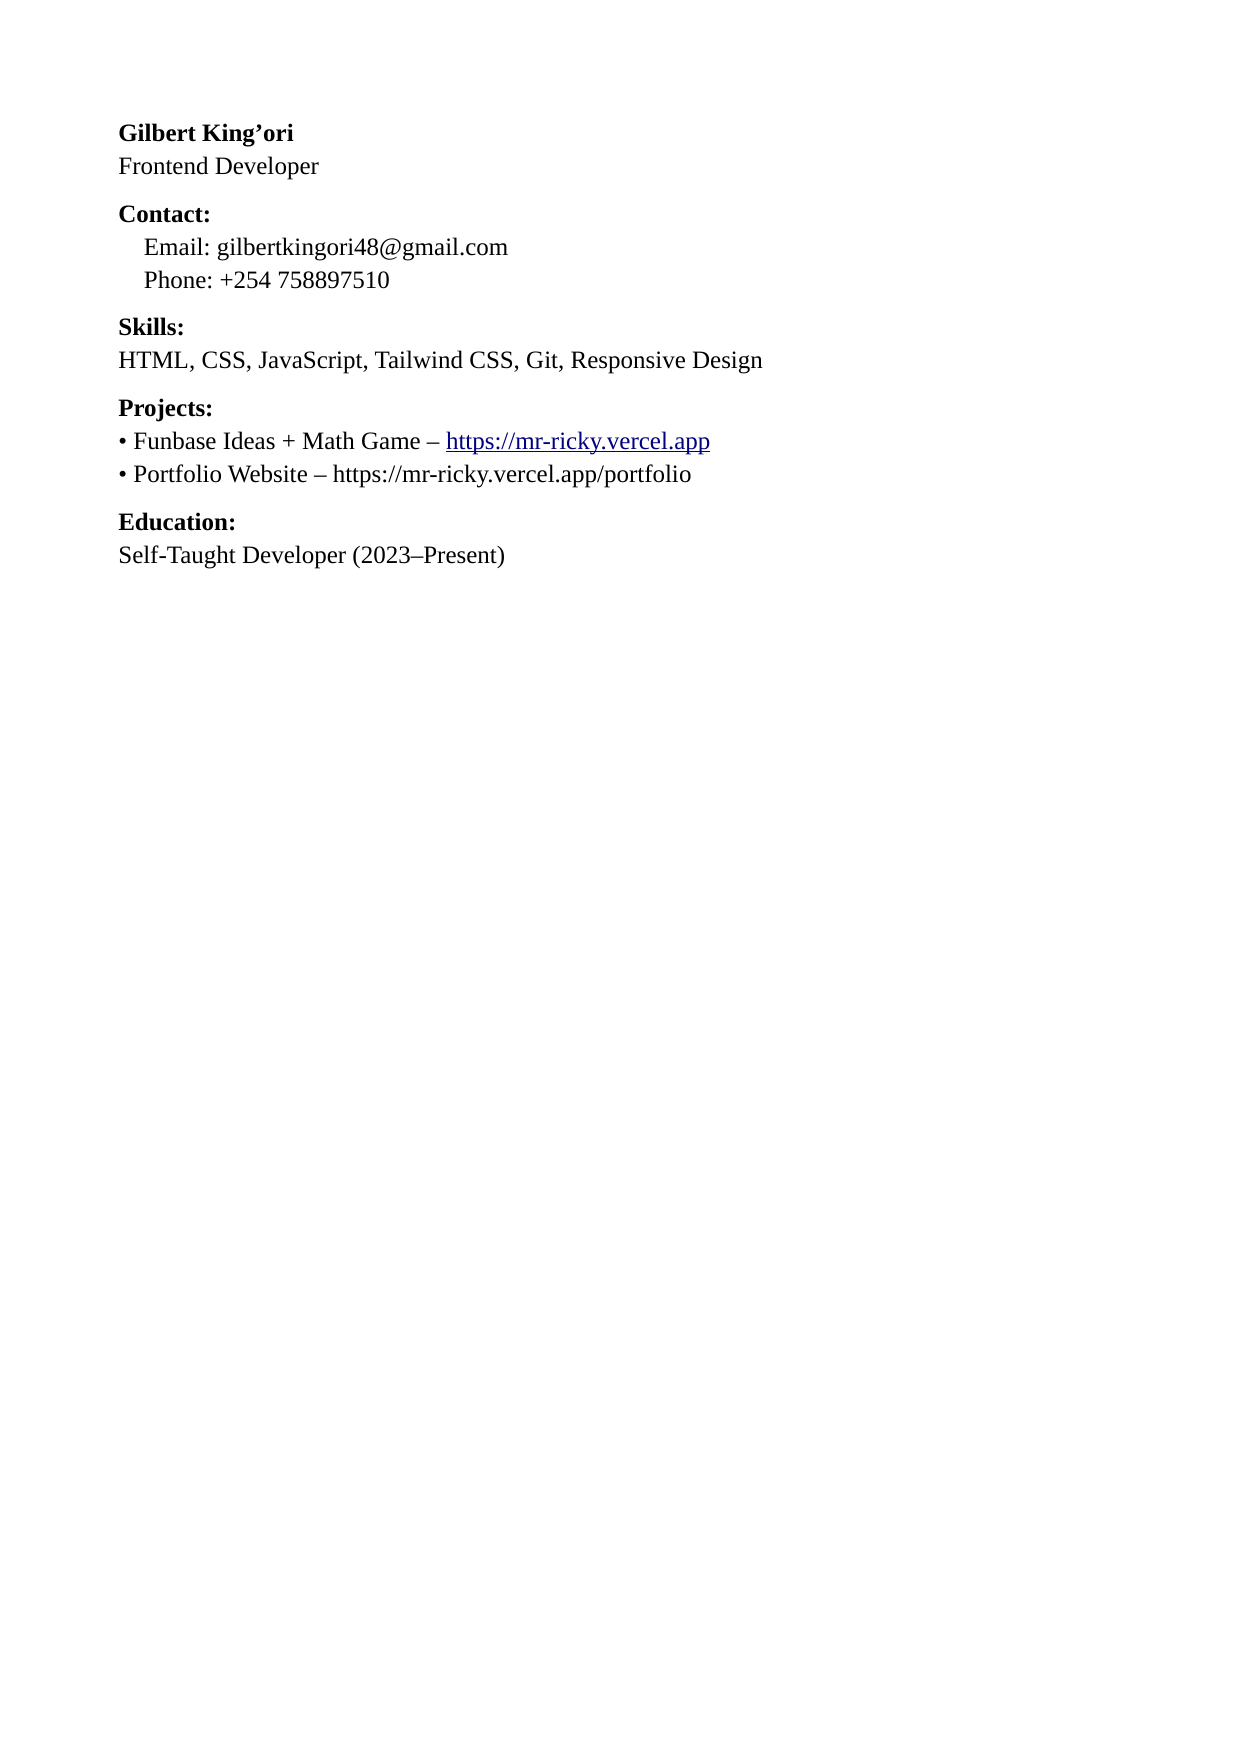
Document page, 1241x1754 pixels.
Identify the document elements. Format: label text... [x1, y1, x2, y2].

text Gilbert King’ori Frontend Developer [118, 118, 1122, 180]
text Contact: 📧 Email: gilbertkingori48@gmail.com 📞 Phone: +254 758897510 [118, 199, 1122, 293]
text Projects: • Funbase Ideas + Math Game – https://mr-ricky.vercel.app • Portfolio Website – https://mr-ricky.vercel.app/portfolio [118, 393, 1122, 488]
text Skills: HTML, CSS, JavaScript, Tailwind CSS, Git, Responsive Design [118, 312, 1122, 374]
text Education: Self-Taught Developer (2023–Present) [118, 507, 1122, 568]
